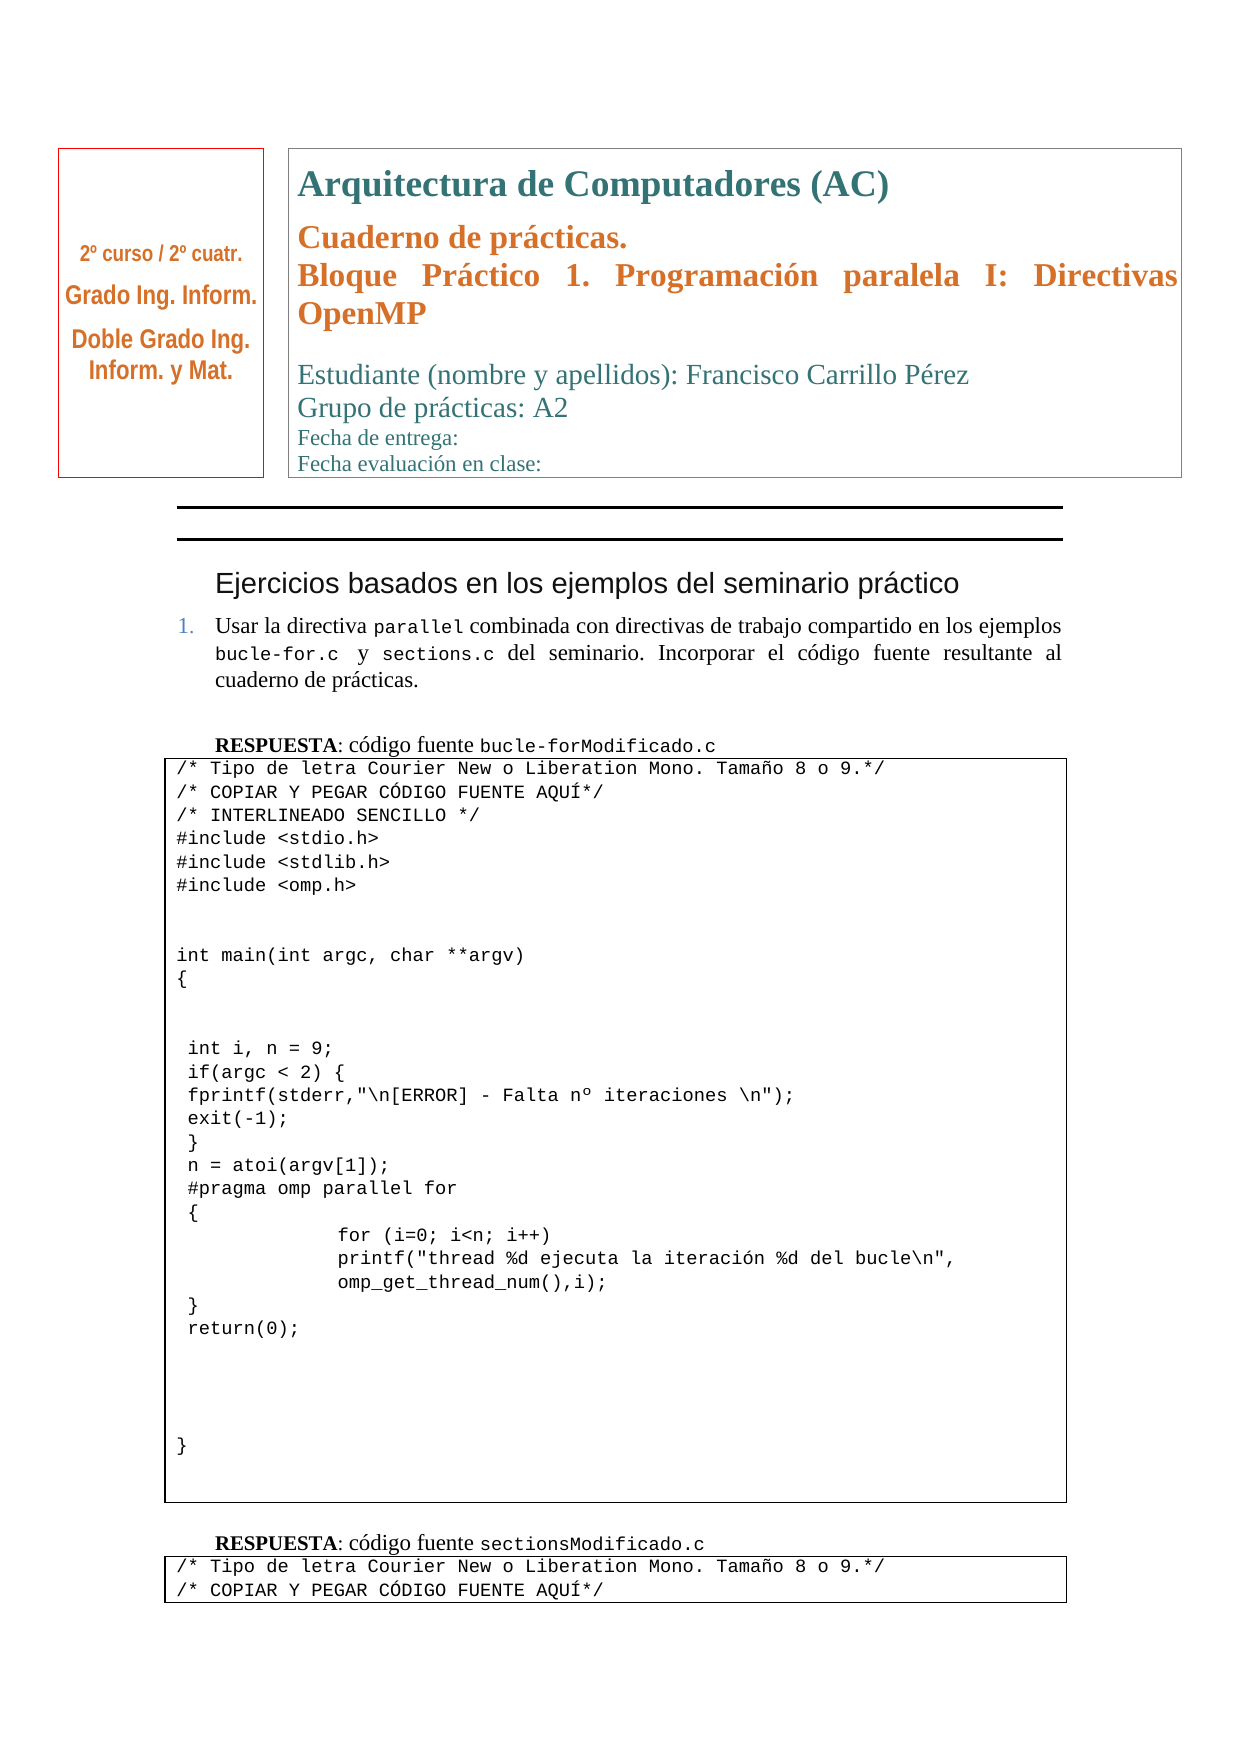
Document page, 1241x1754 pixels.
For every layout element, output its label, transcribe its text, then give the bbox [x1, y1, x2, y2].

text RESPUESTA: código fuente bucle-forModificado.c [215, 731, 1063, 758]
subtitle Ejercicios basados en los ejemplos del seminario práctico [177, 566, 1063, 599]
table_header 2º curso / 2º cuatr. Grado Ing. Inform. Doble Grado Ing. Inform. y Mat. [59, 149, 263, 477]
list Usar la directiva parallel combinada con directivas de trabajo compartido en los ejemplos bucle-for.c y sections.c del seminario. Incorporar el código fuente resultante al cuaderno de prácticas. [177, 612, 1063, 692]
table_header Arquitectura de Computadores (AC) Cuaderno de prácticas. Bloque Práctico 1. Programación paralela I: Directivas OpenMP Estudiante (nombre y apellidos): Francisco Carrillo Pérez Grupo de prácticas: A2 Fecha de entrega: Fecha evaluación en clase: [289, 149, 1181, 477]
table_header /* Tipo de letra Courier New o Liberation Mono. Tamaño 8 o 9.*/ /* COPIAR Y PEGAR CÓDIGO FUENTE AQUÍ*/ [166, 1557, 1066, 1602]
text RESPUESTA: código fuente sectionsModificado.c [215, 1529, 1063, 1556]
table_header /* Tipo de letra Courier New o Liberation Mono. Tamaño 8 o 9.*/ /* COPIAR Y PEGAR CÓDIGO FUENTE AQUÍ*/ /* INTERLINEADO SENCILLO */ #include <stdio.h> #include <stdlib.h> #include <omp.h> int main(int argc, char **argv) { int i, n = 9; if(argc < 2) { fprintf(stderr,"\n[ERROR] - Falta nº iteraciones \n"); exit(-1); } n = atoi(argv[1]); #pragma omp parallel for { for (i=0; i<n; i++) printf("thread %d ejecuta la iteración %d del bucle\n", omp_get_thread_num(),i); } return(0); } [166, 759, 1066, 1502]
table_header [264, 148, 288, 477]
